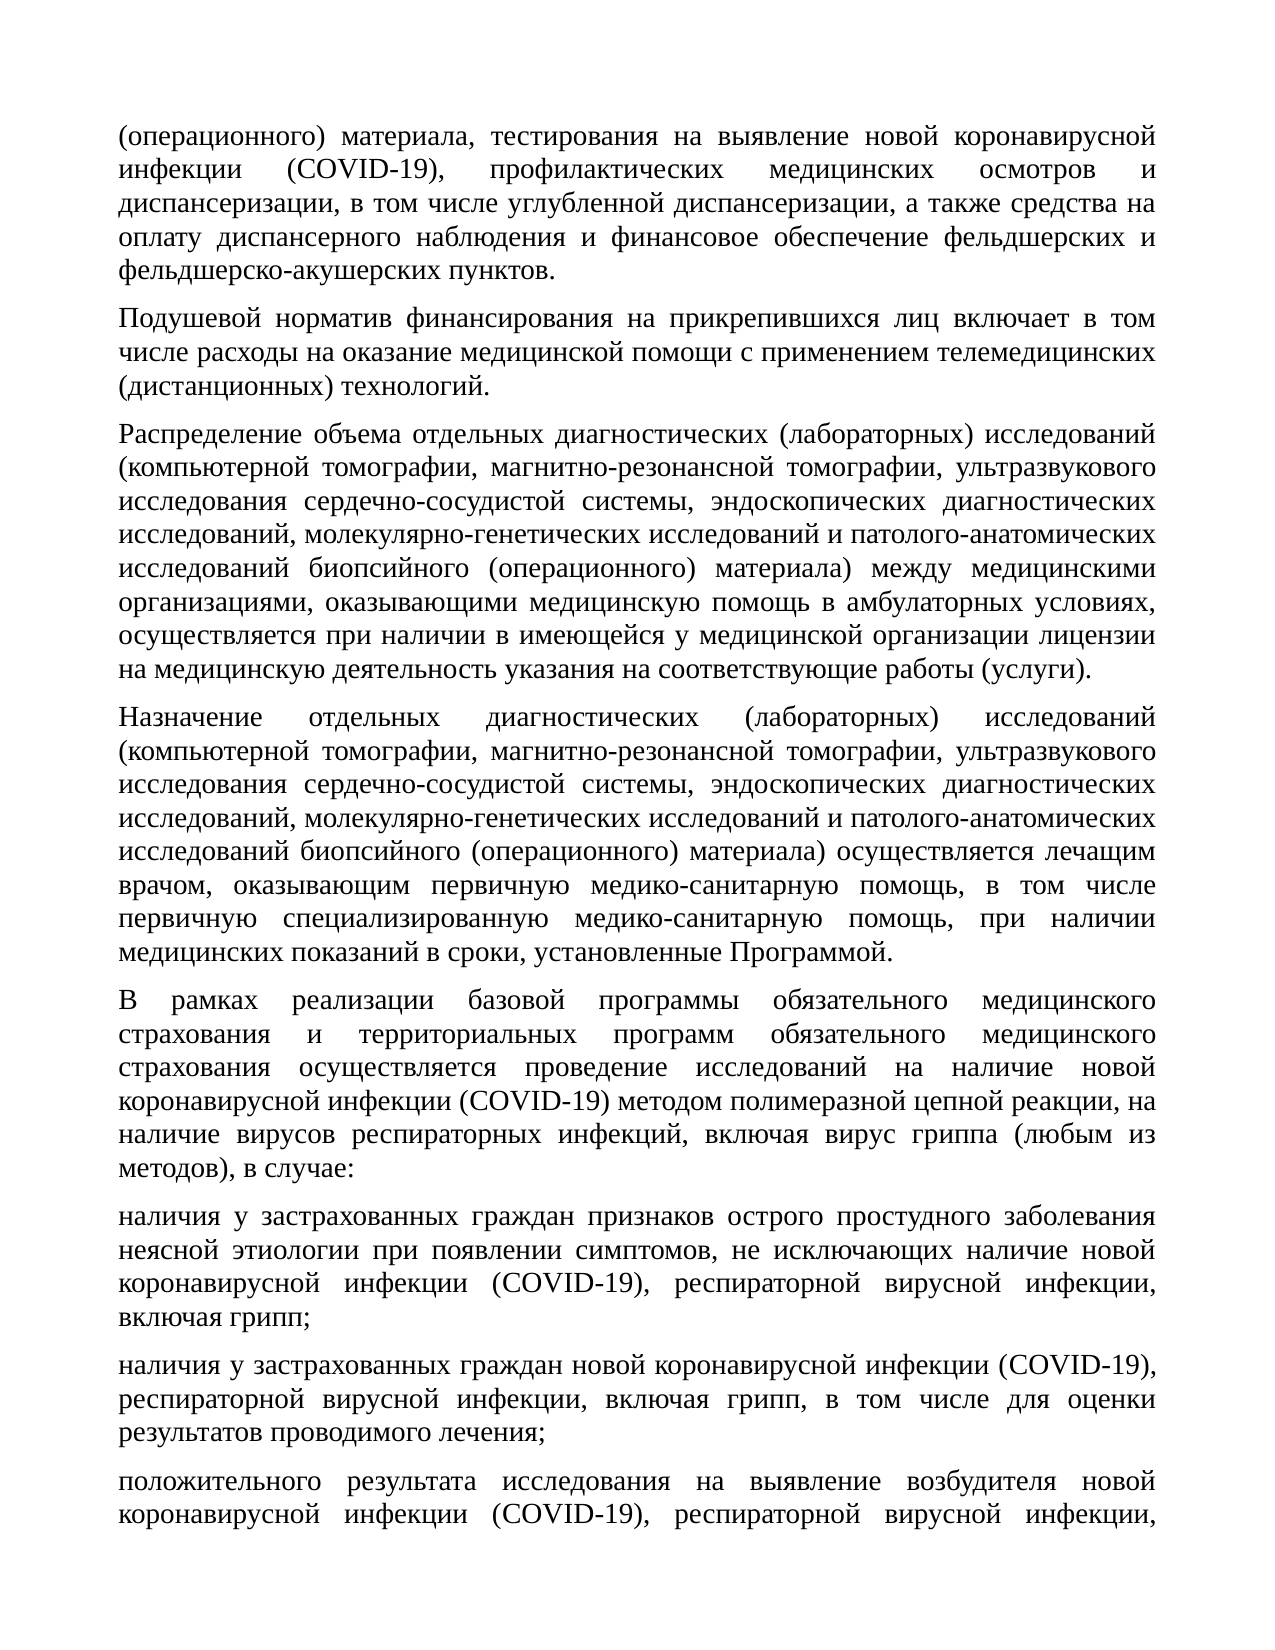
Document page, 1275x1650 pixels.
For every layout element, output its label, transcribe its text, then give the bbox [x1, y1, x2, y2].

text В рамках реализации базовой программы обязательного медицинского страхования и территориальных программ обязательного медицинского страхования осуществляется проведение исследований на наличие новой коронавирусной инфекции (COVID-19) методом полимеразной цепной реакции, на наличие вирусов респираторных инфекций, включая вирус гриппа (любым из методов), в случае: [118, 982, 1157, 1183]
text наличия у застрахованных граждан новой коронавирусной инфекции (COVID-19), респираторной вирусной инфекции, включая грипп, в том числе для оценки результатов проводимого лечения; [118, 1347, 1157, 1448]
text (операционного) материала, тестирования на выявление новой коронавирусной инфекции (COVID-19), профилактических медицинских осмотров и диспансеризации, в том числе углубленной диспансеризации, а также средства на оплату диспансерного наблюдения и финансовое обеспечение фельдшерских и фельдшерско-акушерских пунктов. [118, 118, 1157, 286]
text наличия у застрахованных граждан признаков острого простудного заболевания неясной этиологии при появлении симптомов, не исключающих наличие новой коронавирусной инфекции (COVID-19), респираторной вирусной инфекции, включая грипп; [118, 1198, 1157, 1332]
text положительного результата исследования на выявление возбудителя новой коронавирусной инфекции (COVID-19), респираторной вирусной инфекции, [118, 1463, 1157, 1530]
text Подушевой норматив финансирования на прикрепившихся лиц включает в том числе расходы на оказание медицинской помощи с применением телемедицинских (дистанционных) технологий. [118, 301, 1157, 401]
text Назначение отдельных диагностических (лабораторных) исследований (компьютерной томографии, магнитно-резонансной томографии, ультразвукового исследования сердечно-сосудистой системы, эндоскопических диагностических исследований, молекулярно-генетических исследований и патолого-анатомических исследований биопсийного (операционного) материала) осуществляется лечащим врачом, оказывающим первичную медико-санитарную помощь, в том числе первичную специализированную медико-санитарную помощь, при наличии медицинских показаний в сроки, установленные Программой. [118, 699, 1157, 967]
text Распределение объема отдельных диагностических (лабораторных) исследований (компьютерной томографии, магнитно-резонансной томографии, ультразвукового исследования сердечно-сосудистой системы, эндоскопических диагностических исследований, молекулярно-генетических исследований и патолого-анатомических исследований биопсийного (операционного) материала) между медицинскими организациями, оказывающими медицинскую помощь в амбулаторных условиях, осуществляется при наличии в имеющейся у медицинской организации лицензии на медицинскую деятельность указания на соответствующие работы (услуги). [118, 416, 1157, 684]
